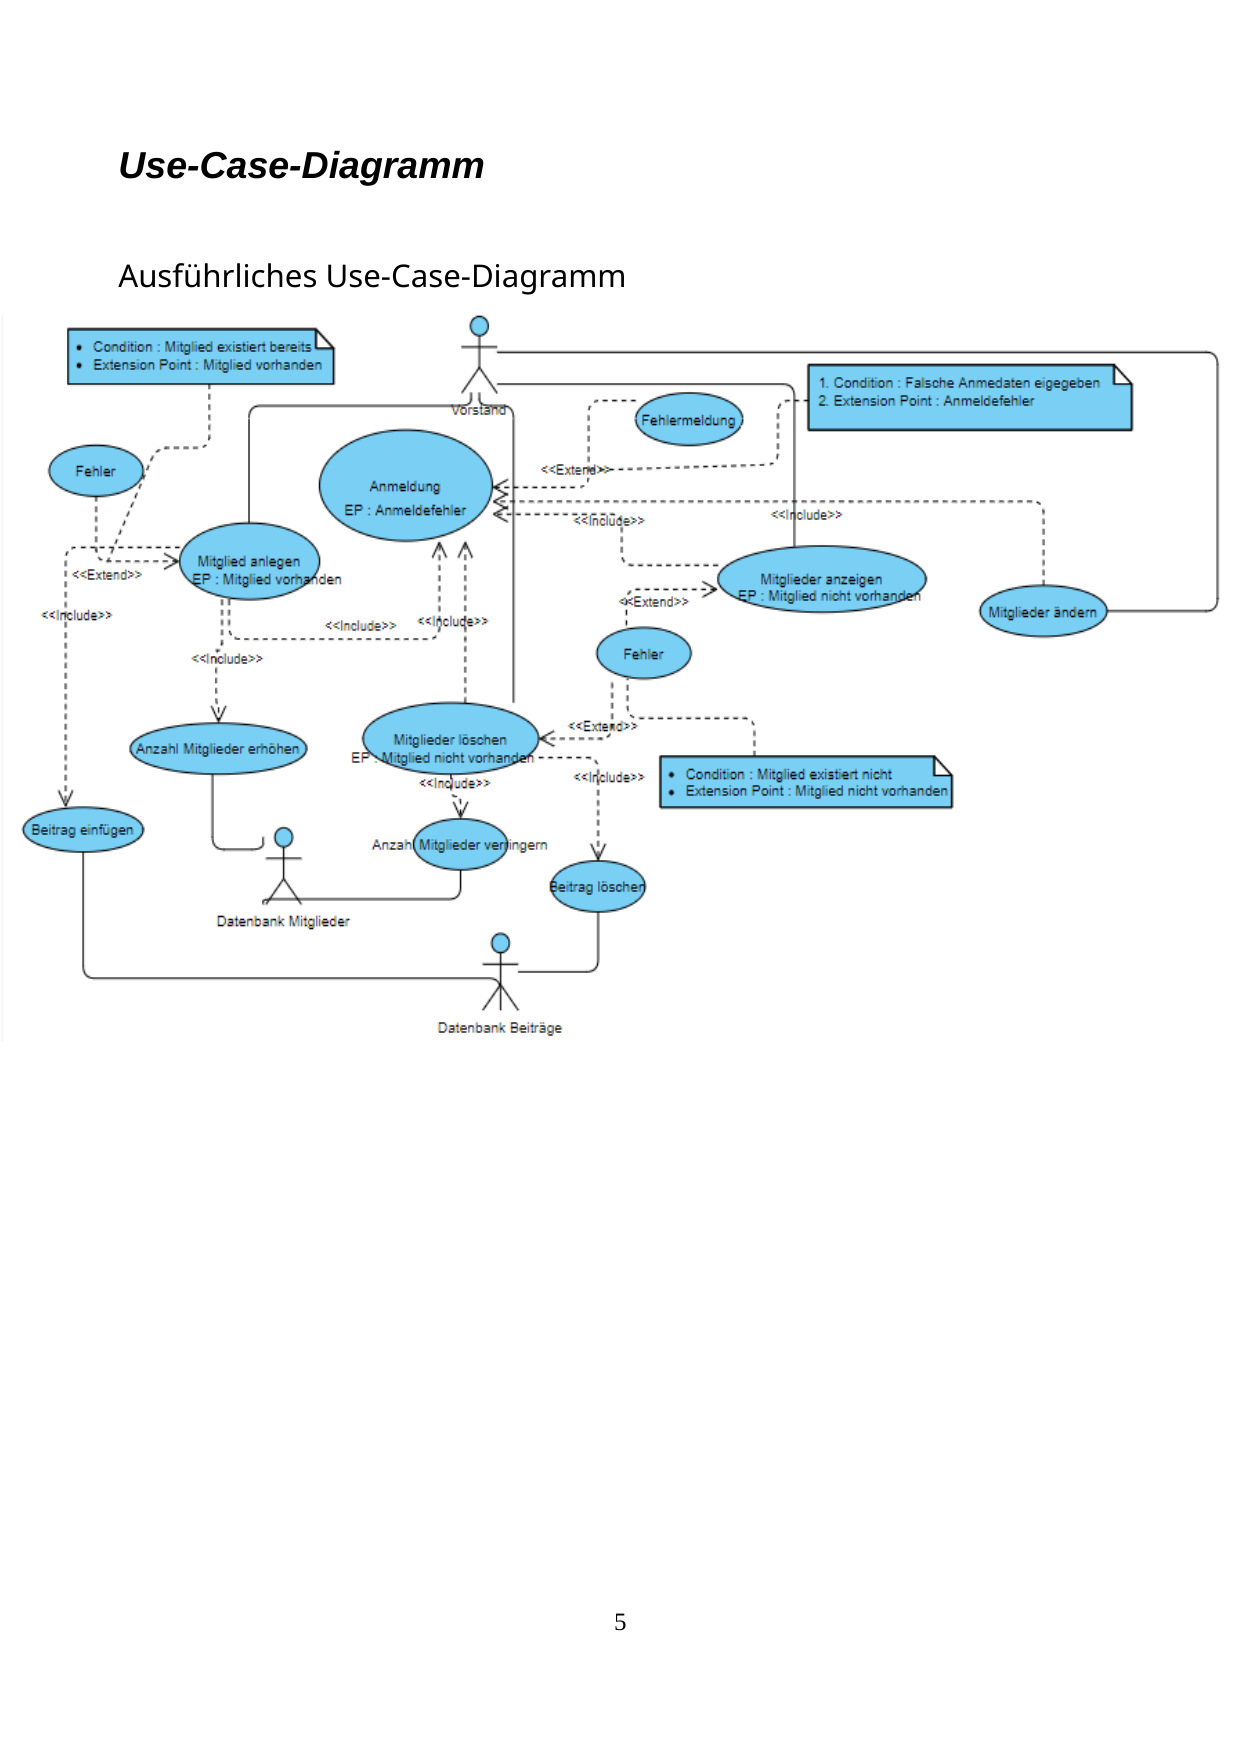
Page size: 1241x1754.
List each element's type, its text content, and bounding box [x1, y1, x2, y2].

text Ausführliches Use-Case-Diagramm [118, 254, 1122, 296]
picture [1, 305, 1240, 1042]
subtitle Use-Case-Diagramm [118, 143, 1122, 186]
